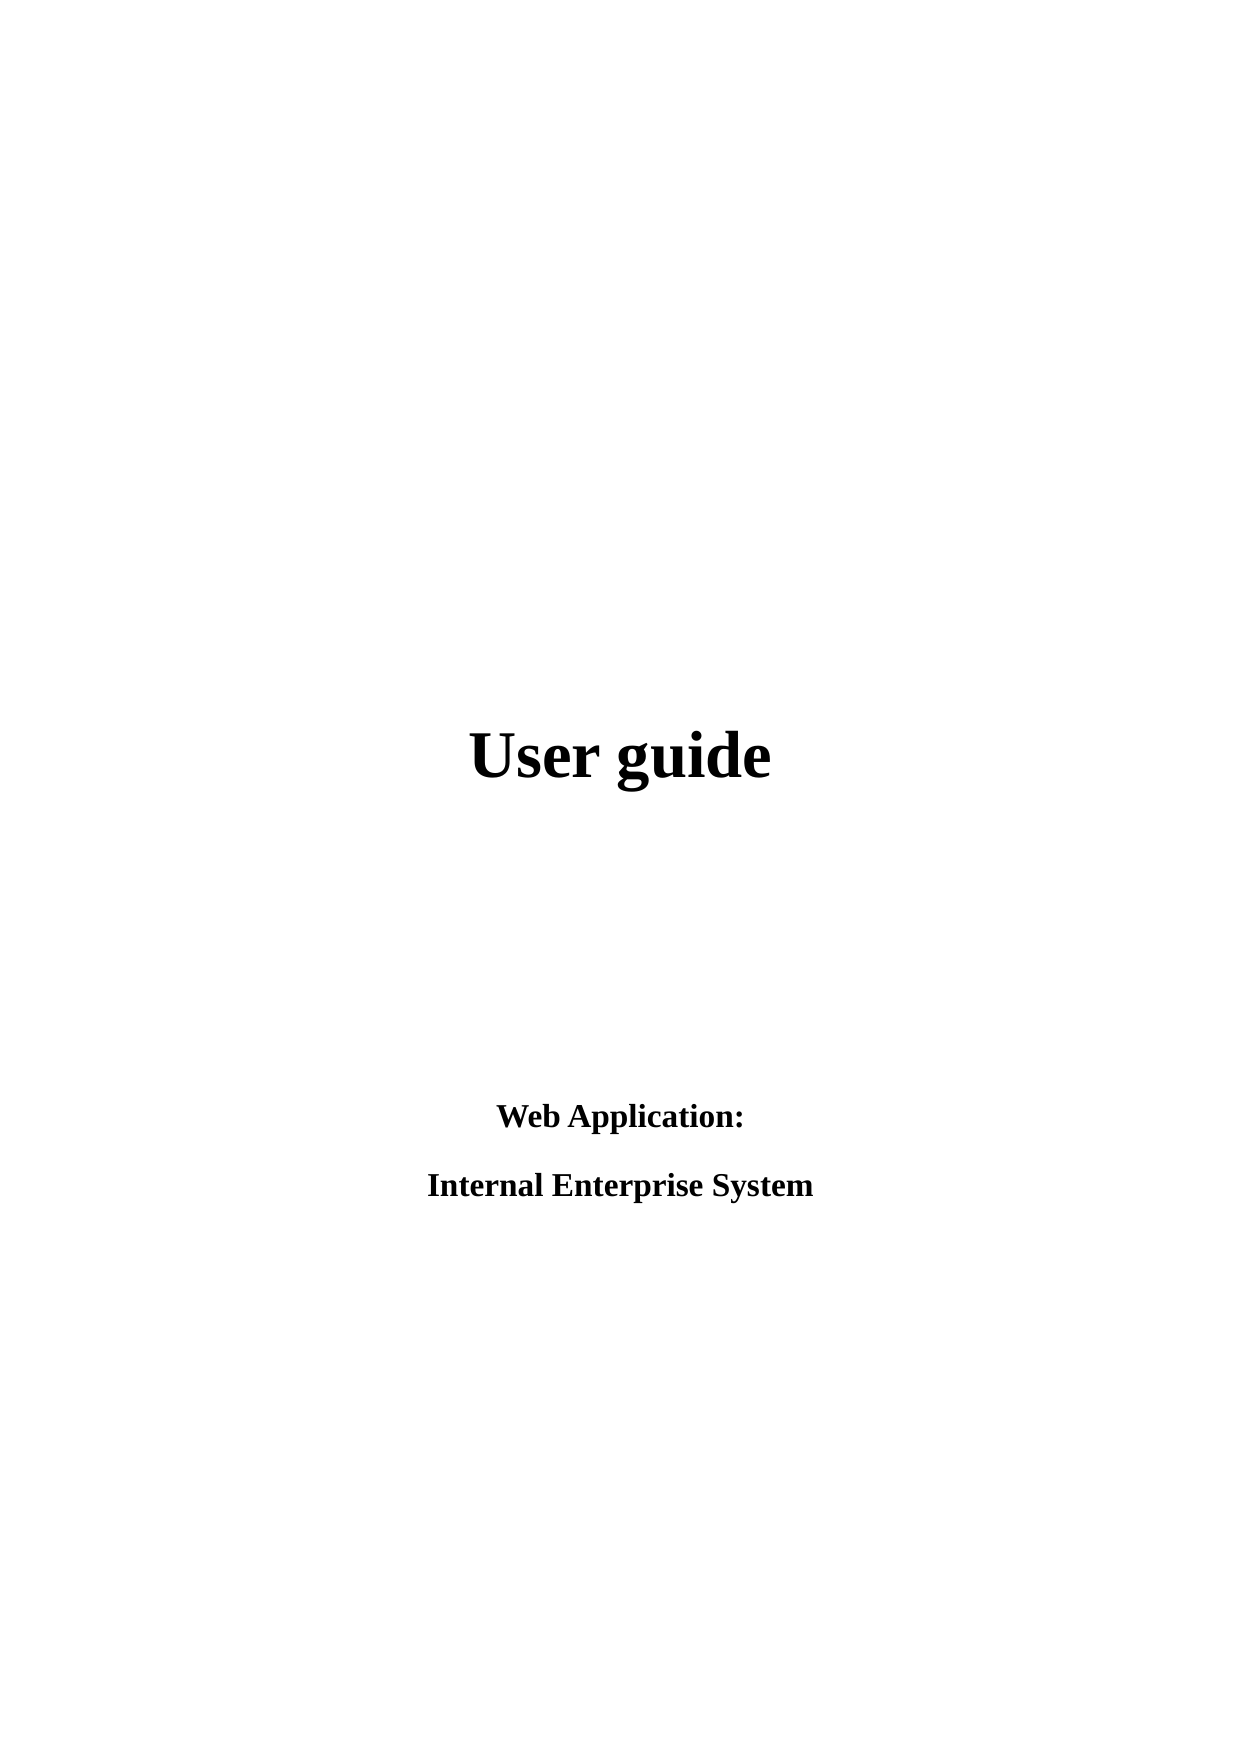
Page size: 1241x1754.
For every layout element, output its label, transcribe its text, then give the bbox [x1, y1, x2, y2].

text Web Application: [118, 1096, 1122, 1134]
text Internal Enterprise System [118, 1165, 1122, 1204]
text User guide [118, 715, 1122, 792]
